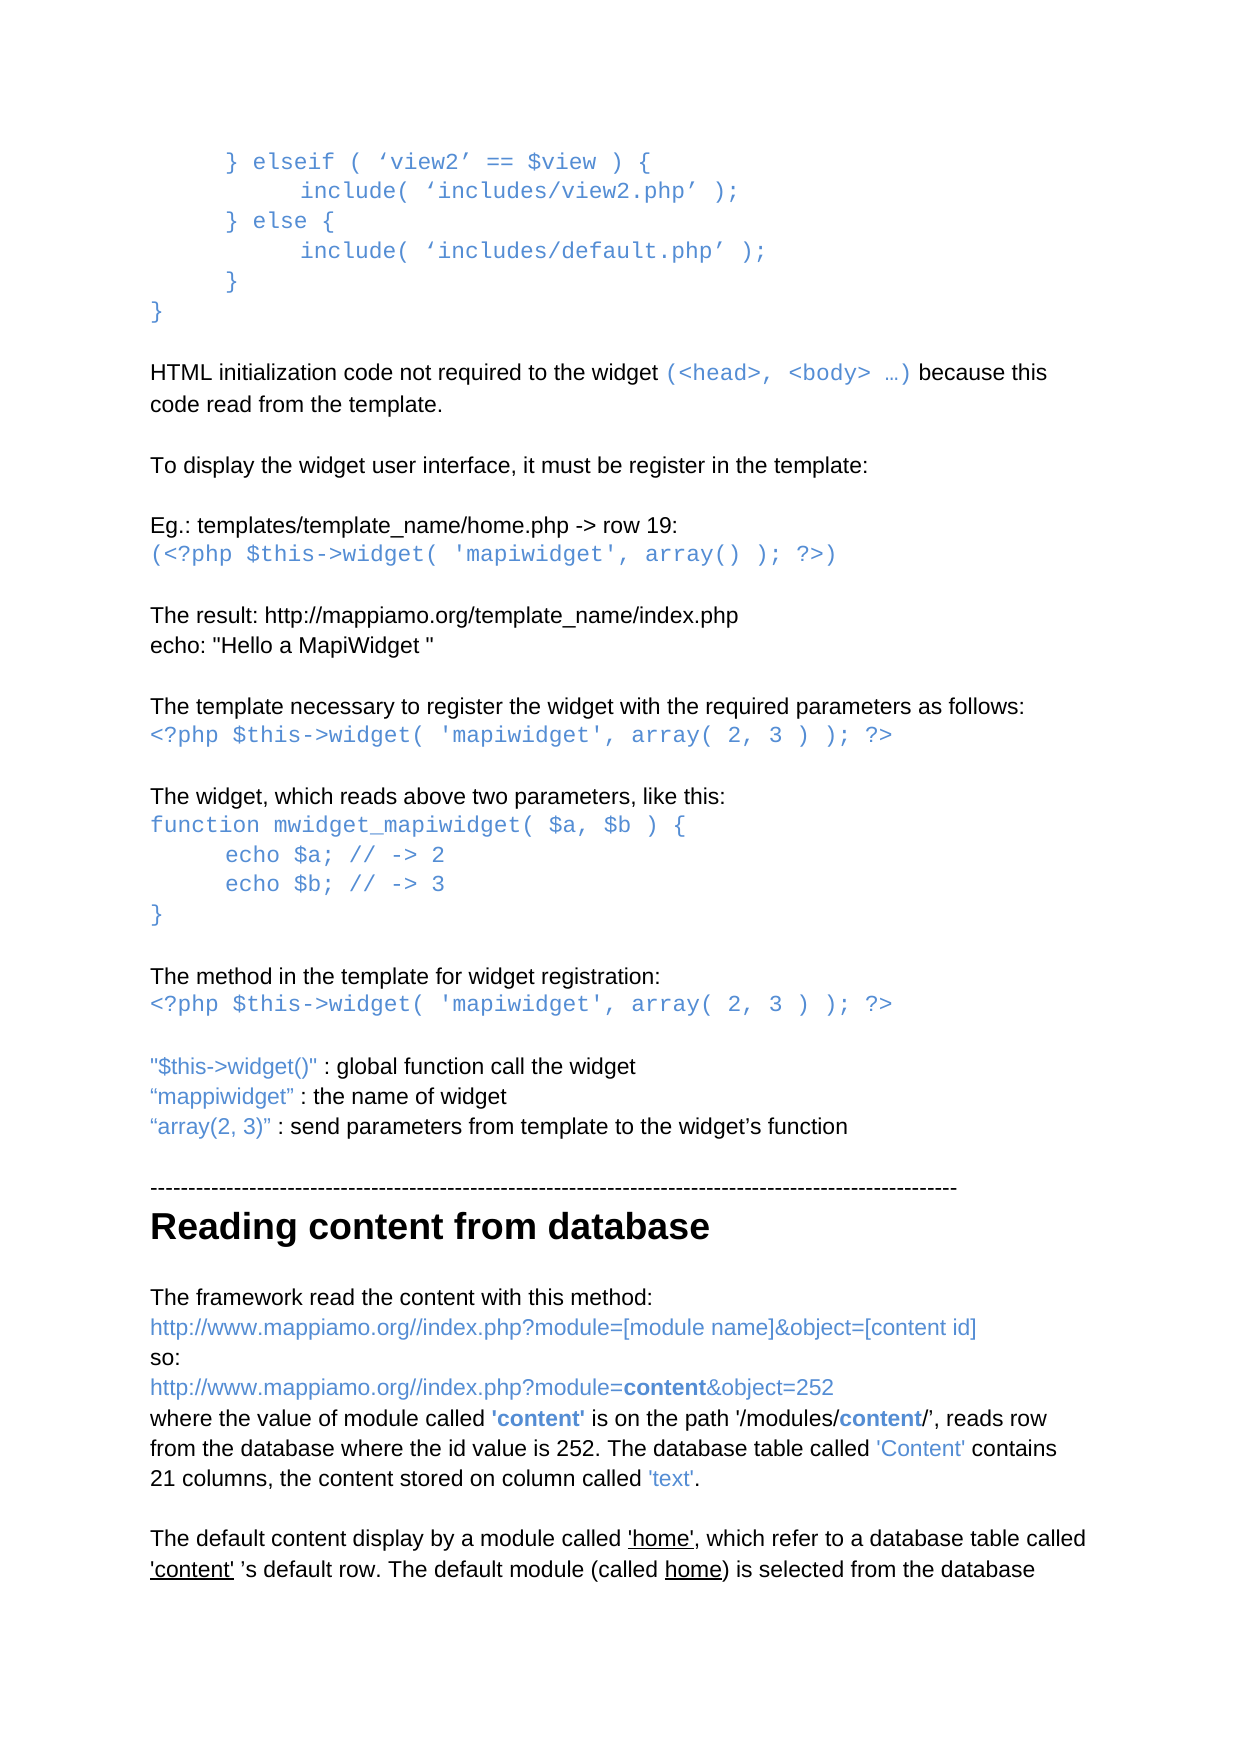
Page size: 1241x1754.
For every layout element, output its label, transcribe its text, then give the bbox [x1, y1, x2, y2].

text “mappiwidget” : the name of widget [150, 1083, 1090, 1109]
text “array(2, 3)” : send parameters from template to the widget’s function [150, 1113, 1090, 1139]
text HTML initialization code not required to the widget (<head>, <body> …) because this code read from the template. [150, 359, 1090, 417]
text Eg.: templates/template_name/home.php -> row 19: [150, 512, 1090, 538]
text The result: http://mappiamo.org/template_name/index.php [150, 602, 1090, 628]
text } elseif ( ‘view2’ == $view ) { [150, 150, 1090, 176]
text To display the widget user interface, it must be register in the template: [150, 452, 1090, 478]
text http://www.mappiamo.org//index.php?module=[module name]&object=[content id] [150, 1314, 1090, 1340]
text } [150, 269, 1090, 295]
text function mwidget_mapiwidget( $a, $b ) { [150, 813, 1090, 839]
text include( ‘includes/view2.php’ ); [225, 180, 1090, 206]
text <?php $this->widget( 'mapiwidget', array( 2, 3 ) ); ?> [150, 723, 1090, 749]
text "$this->widget()" : global function call the widget [150, 1053, 1090, 1079]
text } [150, 903, 1090, 928]
text The framework read the content with this method: [150, 1284, 1090, 1310]
text The method in the template for widget registration: [150, 963, 1090, 989]
text (<?php $this->widget( 'mapiwidget', array() ); ?>) [150, 542, 1090, 568]
text } [150, 299, 1090, 325]
text echo $b; // -> 3 [150, 873, 1090, 899]
text } else { [150, 209, 1090, 236]
text The template necessary to register the widget with the required parameters as follows: [150, 693, 1090, 719]
text so: [150, 1344, 1090, 1370]
text echo: "Hello a MapiWidget " [150, 632, 1090, 659]
text <?php $this->widget( 'mapiwidget', array( 2, 3 ) ); ?> [150, 993, 1090, 1019]
text ---------------------------------------------------------------------------------------------------------- [150, 1174, 1090, 1200]
text The default content display by a module called 'home', which refer to a database table called 'content' ’s default row. The default module (called home) is selected from the database [150, 1525, 1090, 1582]
text The widget, which reads above two parameters, like this: [150, 783, 1090, 809]
text include( ‘includes/default.php’ ); [225, 239, 1090, 265]
text where the value of module called 'content' is on the path '/modules/content/’, reads row from the database where the id value is 252. The database table called 'Content' contains 21 columns, the content stored on column called 'text'. [150, 1404, 1090, 1491]
text Reading content from database [150, 1204, 1090, 1247]
text http://www.mappiamo.org//index.php?module=content&object=252 [150, 1374, 1090, 1401]
text echo $a; // -> 2 [150, 843, 1090, 869]
